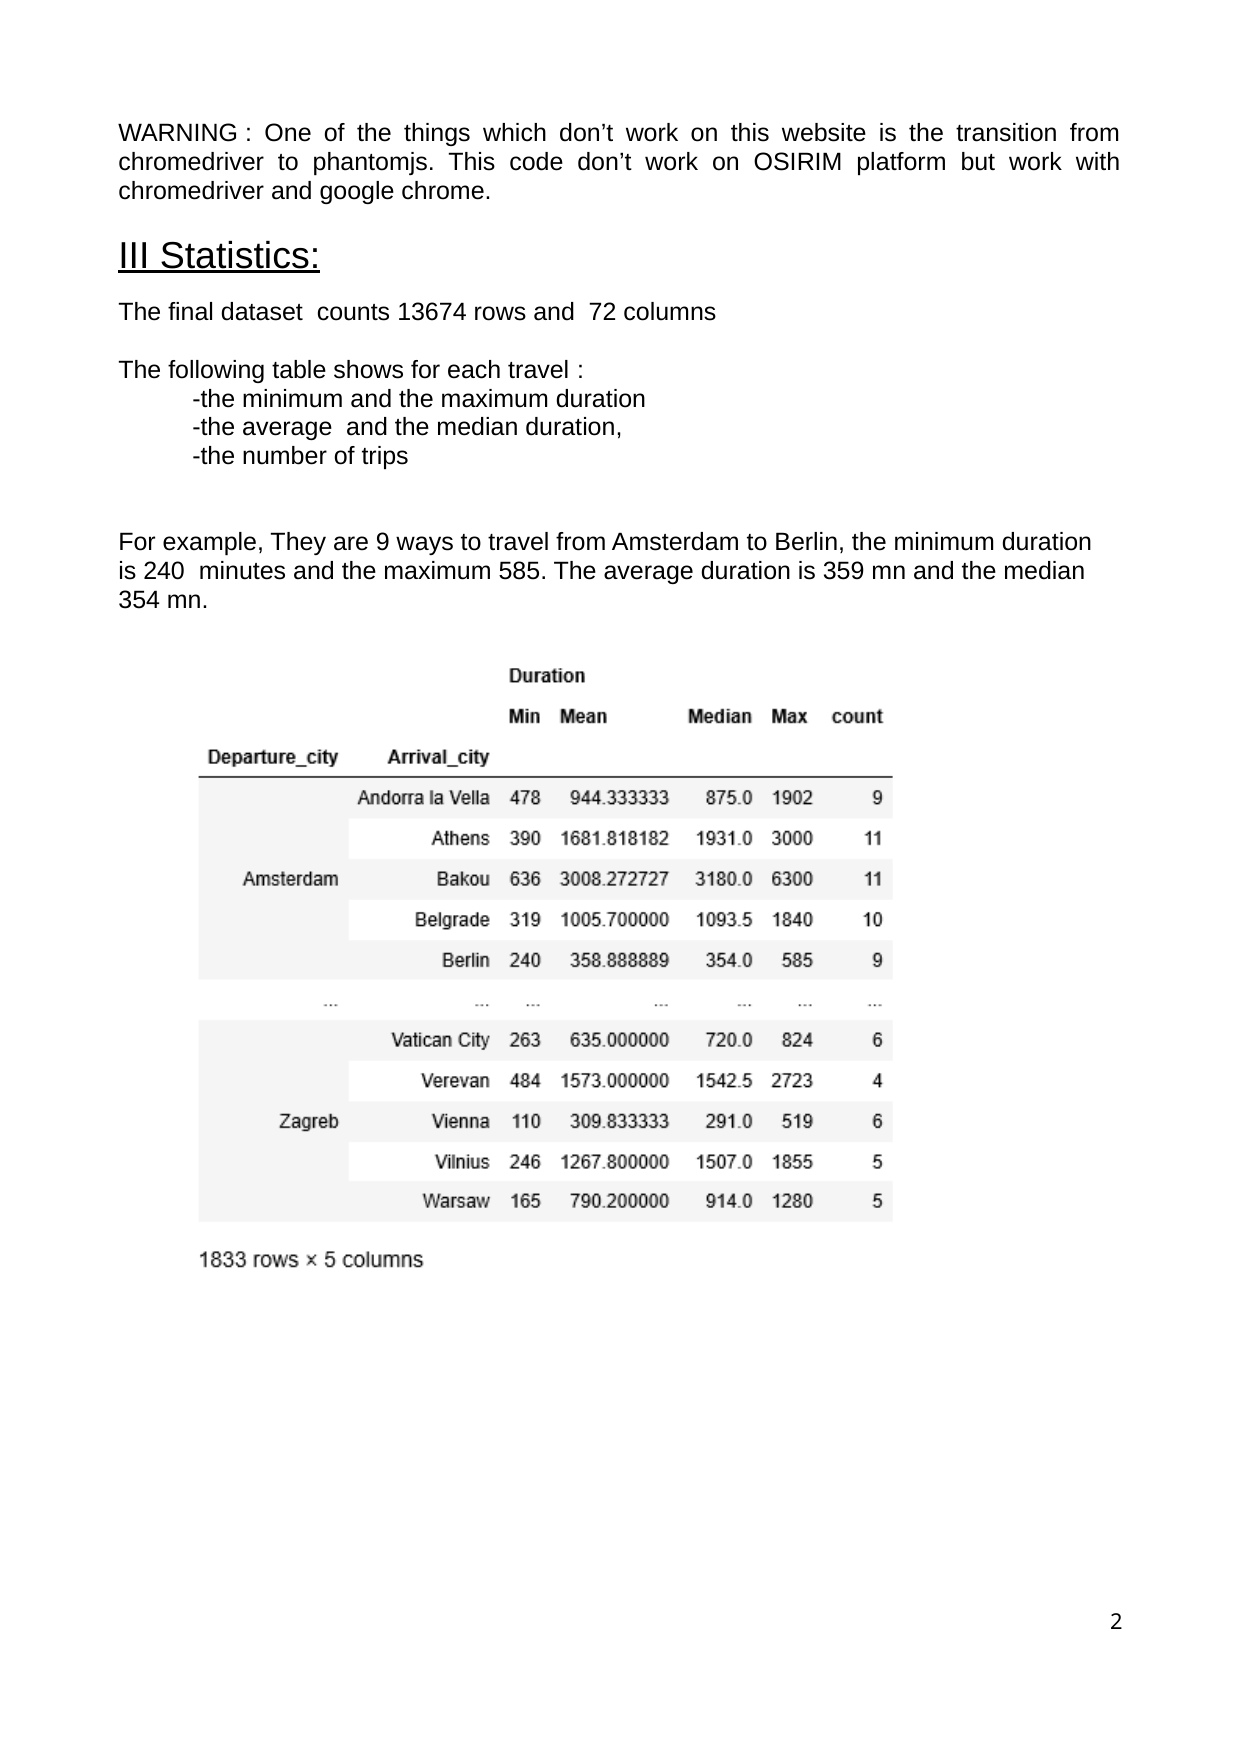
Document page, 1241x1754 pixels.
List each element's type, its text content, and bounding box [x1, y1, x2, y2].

text The final dataset counts 13674 rows and 72 columns [118, 297, 1122, 326]
text For example, They are 9 ways to travel from Amsterdam to Berlin, the minimum duration is 240 minutes and the maximum 585. The average duration is 359 mn and the median 354 mn. [118, 527, 1122, 613]
text III Statistics: [118, 233, 1122, 276]
text -the minimum and the maximum duration [118, 383, 1122, 412]
text -the average and the median duration, [118, 412, 1122, 441]
text The following table shows for each travel : [118, 355, 1122, 383]
text WARNING : One of the things which don’t work on this website is the transition from chromedriver to phantomjs. This code don’t work on OSIRIM platform but work with chromedriver and google chrome. [118, 118, 1122, 204]
text -the number of trips [118, 441, 1122, 470]
picture [188, 642, 943, 1283]
